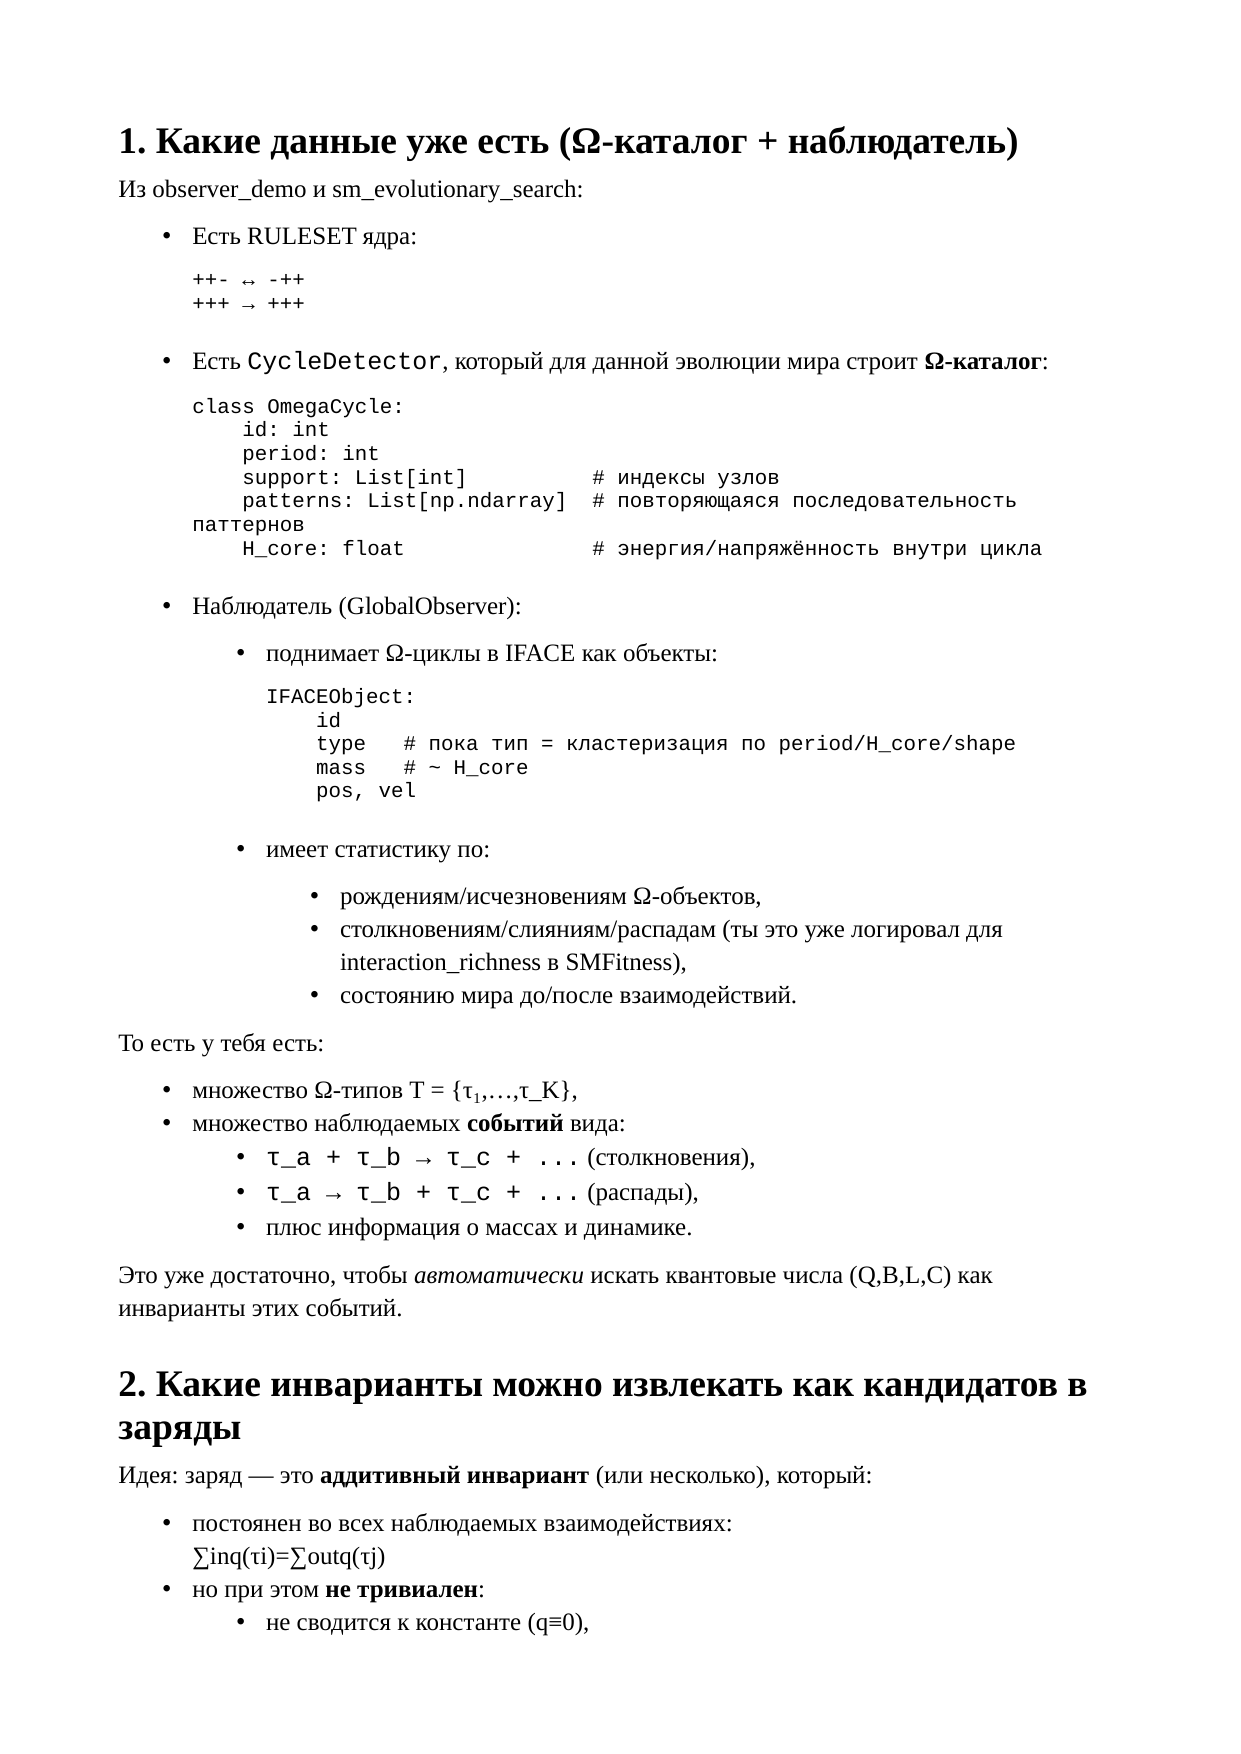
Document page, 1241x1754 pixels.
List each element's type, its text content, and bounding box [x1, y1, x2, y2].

list Есть CycleDetector, который для данной эволюции мира строит Ω‑каталог: [162, 346, 1122, 377]
list type # пока тип = кластеризация по period/H_core/shape [236, 733, 1122, 757]
list support: List[int] # индексы узлов [162, 467, 1122, 490]
list рождениям/исчезновениям Ω‑объектов, [310, 881, 1122, 910]
list H_core: float # энергия/напряжённость внутри цикла [162, 538, 1122, 561]
list плюс информация о массах и динамике. [236, 1212, 1122, 1241]
list ++- ↔ -++ [162, 269, 1122, 293]
list имеет статистику по: [236, 834, 1122, 862]
list столкновениям/слияниям/распадам (ты это уже логировал для interaction_richness в SMFitness), [310, 914, 1122, 976]
text То есть у тебя есть: [118, 1028, 1122, 1057]
text Из observer_demo и sm_evolutionary_search: [118, 174, 1122, 202]
list множество Ω‑типов T = {τ₁,…,τ_K}, [162, 1076, 1122, 1104]
list +++ → +++ [162, 293, 1122, 316]
list id: int [162, 419, 1122, 443]
list τ_a → τ_b + τ_c + ... (распады), [236, 1177, 1122, 1208]
list τ_a + τ_b → τ_c + ... (столкновения), [236, 1142, 1122, 1172]
text Идея: заряд — это аддитивный инвариант (или несколько), который: [118, 1460, 1122, 1489]
subtitle 2. Какие инварианты можно извлекать как кандидатов в заряды [118, 1361, 1122, 1448]
text Это уже достаточно, чтобы автоматически искать квантовые числа (Q,B,L,C) как инварианты этих событий. [118, 1260, 1122, 1322]
list IFACEObject: [236, 686, 1122, 709]
list patterns: List[np.ndarray] # повторяющаяся последовательность паттернов [162, 490, 1122, 538]
subtitle 1. Какие данные уже есть (Ω‑каталог + наблюдатель) [118, 118, 1122, 161]
list поднимает Ω‑циклы в IFACE как объекты: [236, 638, 1122, 667]
list состоянию мира до/после взаимодействий. [310, 980, 1122, 1009]
list постоянен во всех наблюдаемых взаимодействиях: ∑inq(τi)=∑outq(τj) [162, 1508, 1122, 1569]
list множество наблюдаемых событий вида: [162, 1108, 1122, 1137]
list но при этом не тривиален: [162, 1574, 1122, 1603]
list id [236, 709, 1122, 733]
list mass # ~ H_core [236, 757, 1122, 781]
list Есть RULESET ядра: [162, 221, 1122, 250]
list Наблюдатель (GlobalObserver): [162, 591, 1122, 619]
list pos, vel [236, 781, 1122, 804]
list не сводится к константе (q≡0), [236, 1607, 1122, 1636]
list class OmegaCycle: [162, 396, 1122, 419]
list period: int [162, 443, 1122, 467]
